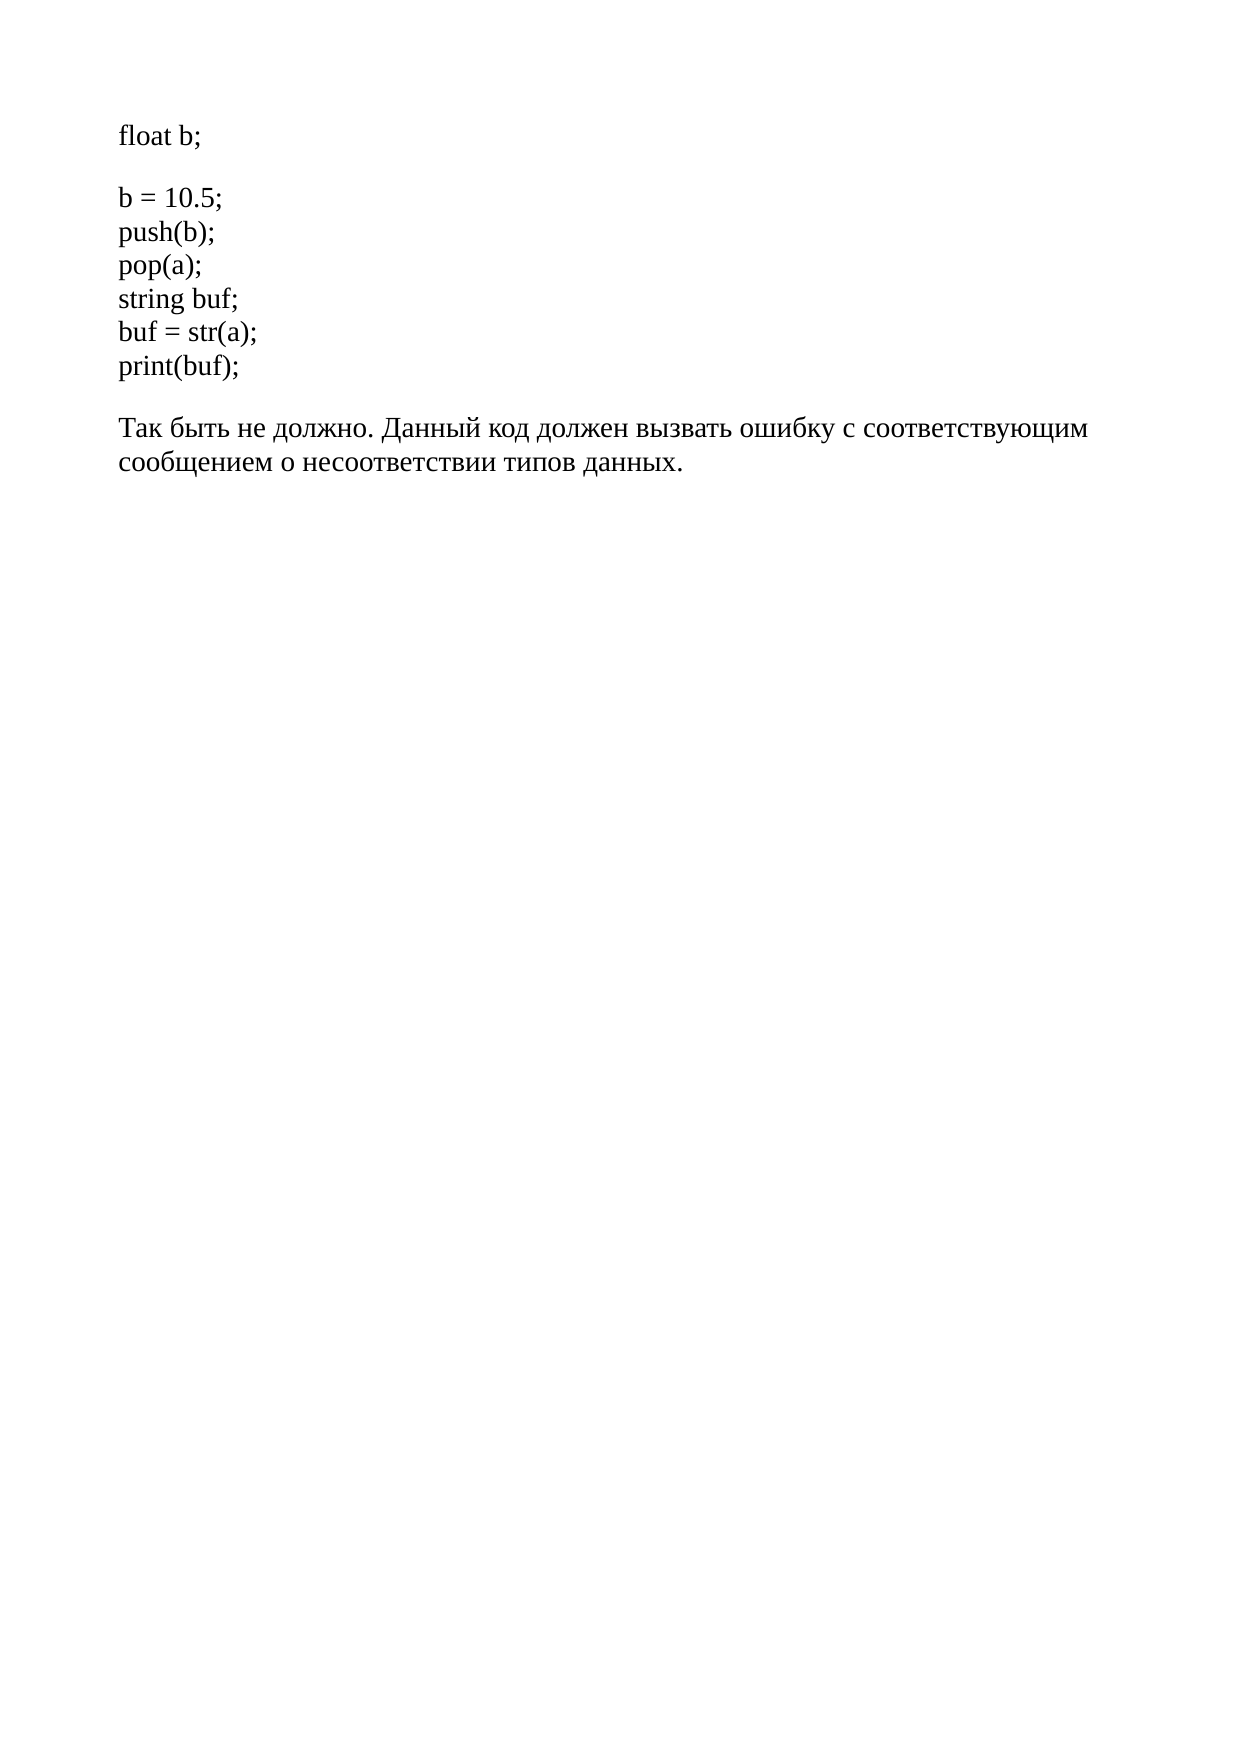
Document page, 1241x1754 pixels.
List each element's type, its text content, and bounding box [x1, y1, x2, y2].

text float b; [118, 118, 1122, 152]
text print(buf); [118, 348, 1122, 382]
text push(b); [118, 214, 1122, 247]
text Так быть не должно. Данный код должен вызвать ошибку с соответствующим сообщением о несоответствии типов данных. [118, 410, 1122, 477]
text string buf; [118, 281, 1122, 314]
text pop(a); [118, 247, 1122, 281]
text b = 10.5; [118, 180, 1122, 214]
text buf = str(a); [118, 314, 1122, 348]
